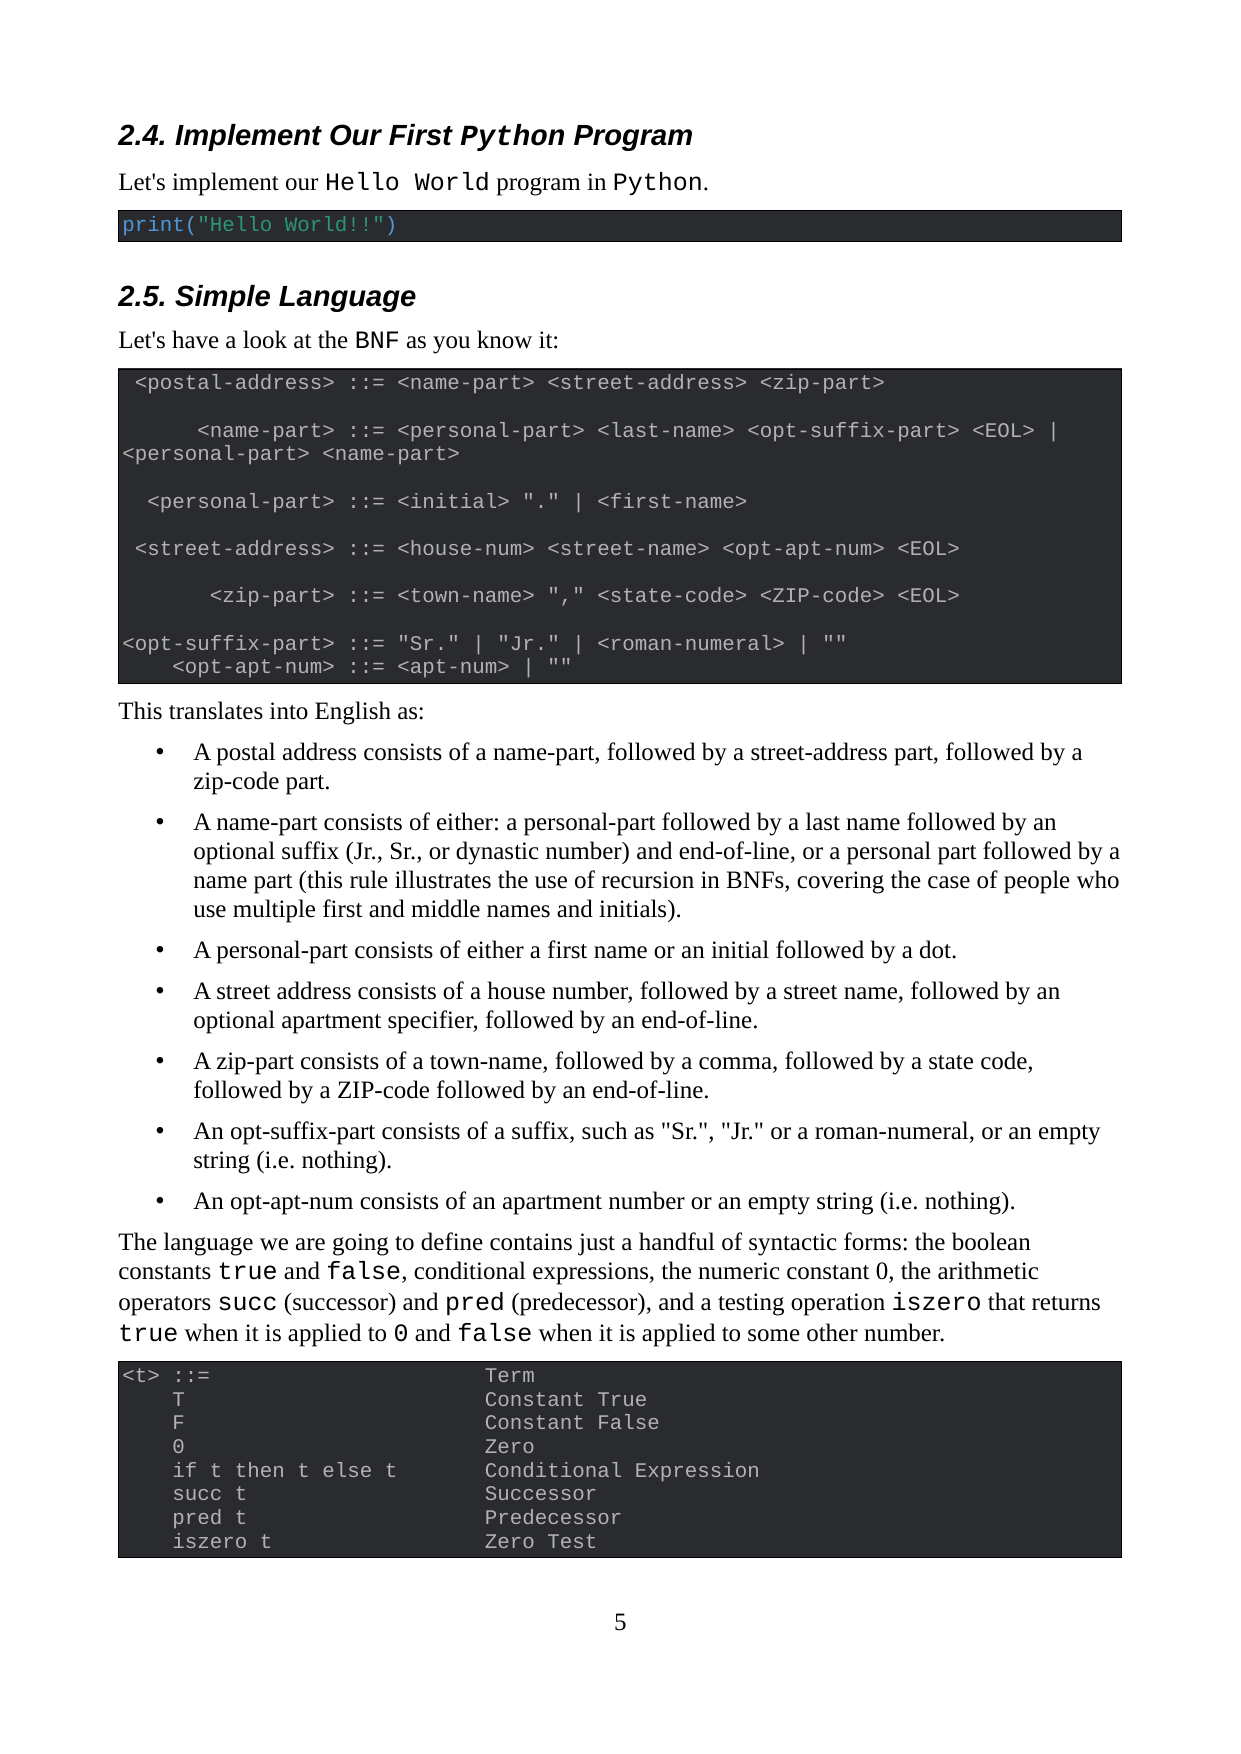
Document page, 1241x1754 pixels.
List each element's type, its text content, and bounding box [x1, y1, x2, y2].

text The language we are going to define contains just a handful of syntactic forms: the boolean constants true and false, conditional expressions, the numeric constant 0, the arithmetic operators succ (successor) and pred (predecessor), and a testing operation iszero that returns true when it is applied to 0 and false when it is applied to some other number. [118, 1227, 1122, 1349]
text <personal-part> ::= <initial> "." | <first-name> [119, 487, 1121, 510]
text <postal-address> ::= <name-part> <street-address> <zip-part> [119, 370, 1121, 392]
list A zip-part consists of a town-name, followed by a comma, followed by a state code, followed by a ZIP-code followed by an end-of-line. [156, 1046, 1122, 1104]
text T Constant True [119, 1385, 1121, 1408]
text iszero t Zero Test [119, 1527, 1121, 1557]
list A name-part consists of either: a personal-part followed by a last name followed by an optional suffix (Jr., Sr., or dynastic number) and end-of-line, or a personal part followed by a name part (this rule illustrates the use of recursion in BNFs, covering the case of people who use multiple first and middle names and initials). [156, 807, 1122, 922]
text Let's implement our Hello World program in Python. [118, 167, 1122, 198]
text <opt-suffix-part> ::= "Sr." | "Jr." | <roman-numeral> | "" [119, 628, 1121, 652]
text <street-address> ::= <house-num> <street-name> <opt-apt-num> <EOL> [119, 534, 1121, 558]
list A street address consists of a house number, followed by a street name, followed by an optional apartment specifier, followed by an end-of-line. [156, 976, 1122, 1034]
text if t then t else t Conditional Expression [119, 1456, 1121, 1479]
text print("Hello World!!") [119, 211, 1121, 241]
list An opt-apt-num consists of an apartment number or an empty string (i.e. nothing). [156, 1186, 1122, 1215]
text This translates into English as: [118, 696, 1122, 725]
text pred t Predecessor [119, 1503, 1121, 1527]
list A postal address consists of a name-part, followed by a street-address part, followed by a zip-code part. [156, 737, 1122, 795]
list A personal-part consists of either a first name or an initial followed by a dot. [156, 935, 1122, 964]
subtitle Implement Our First Python Program [118, 118, 1122, 154]
list An opt-suffix-part consists of a suffix, such as "Sr.", "Jr." or a roman-numeral, or an empty string (i.e. nothing). [156, 1116, 1122, 1174]
subtitle Simple Language [118, 279, 1122, 313]
text <opt-apt-num> ::= <apt-num> | "" [119, 652, 1121, 683]
text succ t Successor [119, 1479, 1121, 1503]
text F Constant False [119, 1408, 1121, 1432]
text <name-part> ::= <personal-part> <last-name> <opt-suffix-part> <EOL> | <personal-part> <name-part> [119, 416, 1121, 463]
text Let's have a look at the BNF as you know it: [118, 325, 1122, 356]
text <zip-part> ::= <town-name> "," <state-code> <ZIP-code> <EOL> [119, 581, 1121, 605]
text <t> ::= Term [119, 1362, 1121, 1385]
text 0 Zero [119, 1432, 1121, 1456]
